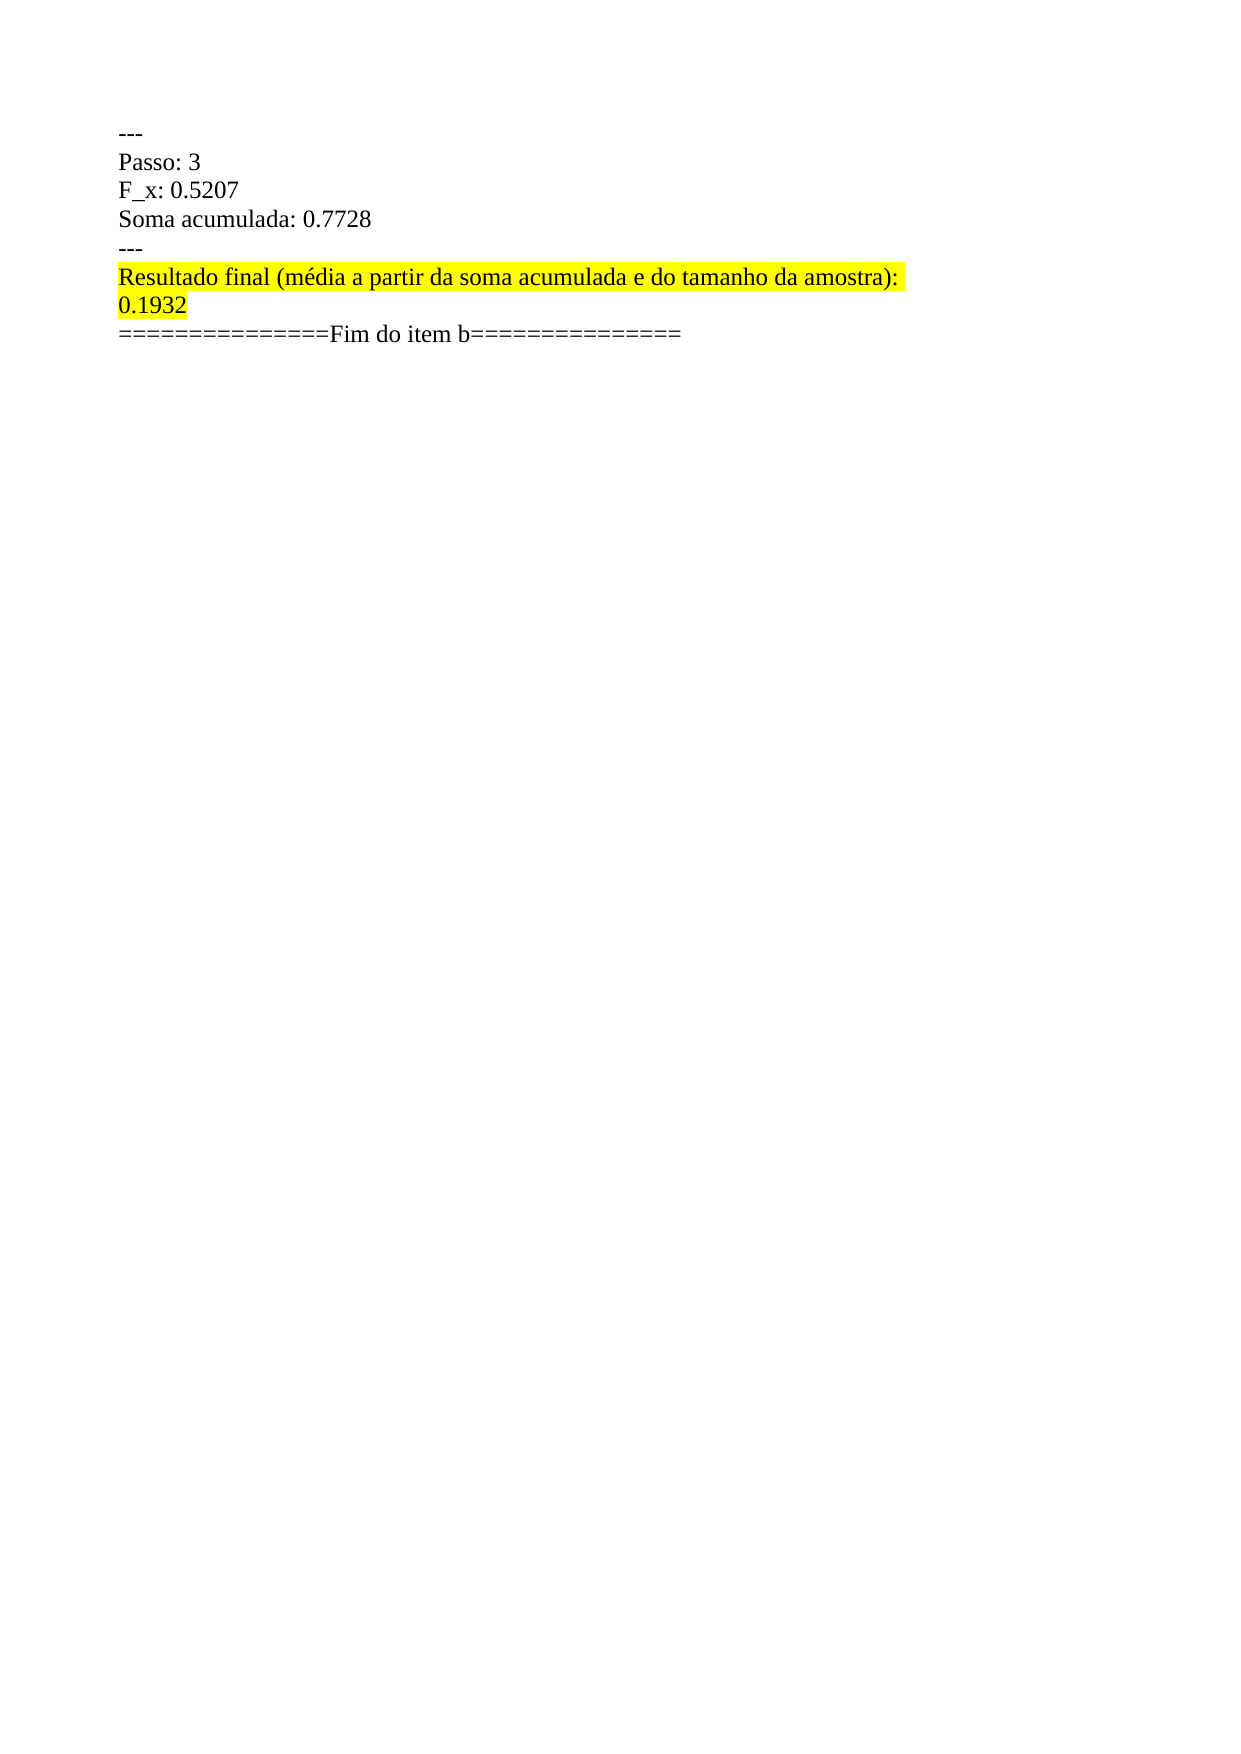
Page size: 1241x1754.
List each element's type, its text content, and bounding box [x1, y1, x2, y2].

text Soma acumulada: 0.7728 [118, 204, 1122, 233]
text --- [118, 118, 1122, 147]
text 0.1932 [118, 291, 1122, 319]
text Passo: 3 [118, 147, 1122, 176]
text F_x: 0.5207 [118, 176, 1122, 204]
text Resultado final (média a partir da soma acumulada e do tamanho da amostra): [118, 262, 1122, 291]
text --- [118, 233, 1122, 262]
text ===============Fim do item b=============== [118, 319, 1122, 348]
